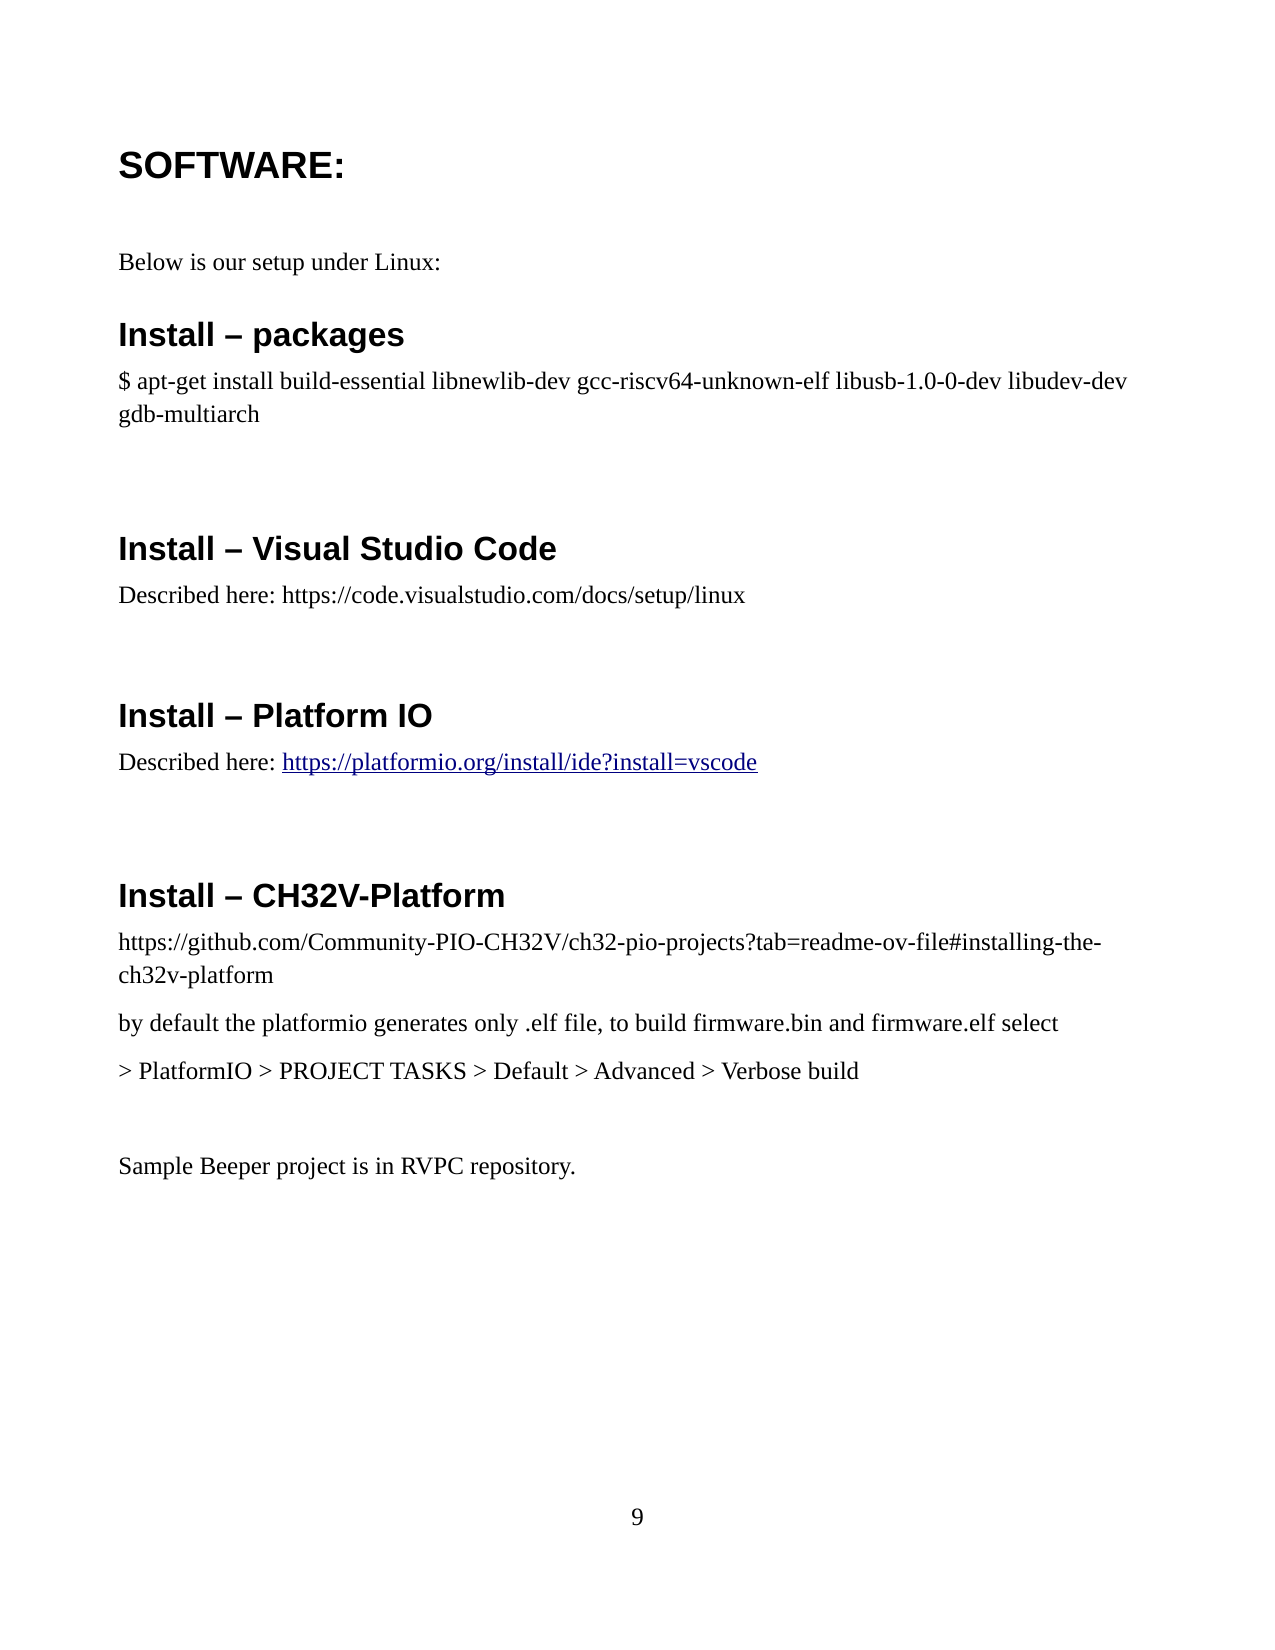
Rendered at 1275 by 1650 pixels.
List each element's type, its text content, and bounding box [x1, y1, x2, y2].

text > PlatformIO > PROJECT TASKS > Default > Advanced > Verbose build [118, 1056, 1157, 1084]
text by default the platformio generates only .elf file, to build firmware.bin and firmware.elf select [118, 1008, 1157, 1037]
subtitle SOFTWARE: [118, 143, 1157, 187]
subtitle Install – packages [118, 315, 1157, 354]
text $ apt-get install build-essential libnewlib-dev gcc-riscv64-unknown-elf libusb-1.0-0-dev libudev-dev gdb-multiarch [118, 366, 1157, 428]
text Described here: https://platformio.org/install/ide?install=vscode [118, 747, 1157, 776]
text Sample Beeper project is in RVPC repository. [118, 1151, 1157, 1180]
subtitle Install – CH32V-Platform [118, 876, 1157, 915]
text https://github.com/Community-PIO-CH32V/ch32-pio-projects?tab=readme-ov-file#installing-the-ch32v-platform [118, 927, 1157, 989]
subtitle Install – Platform IO [118, 696, 1157, 734]
text Below is our setup under Linux: [118, 247, 1157, 276]
text Described here: https://code.visualstudio.com/docs/setup/linux [118, 580, 1157, 609]
subtitle Install – Visual Studio Code [118, 529, 1157, 567]
